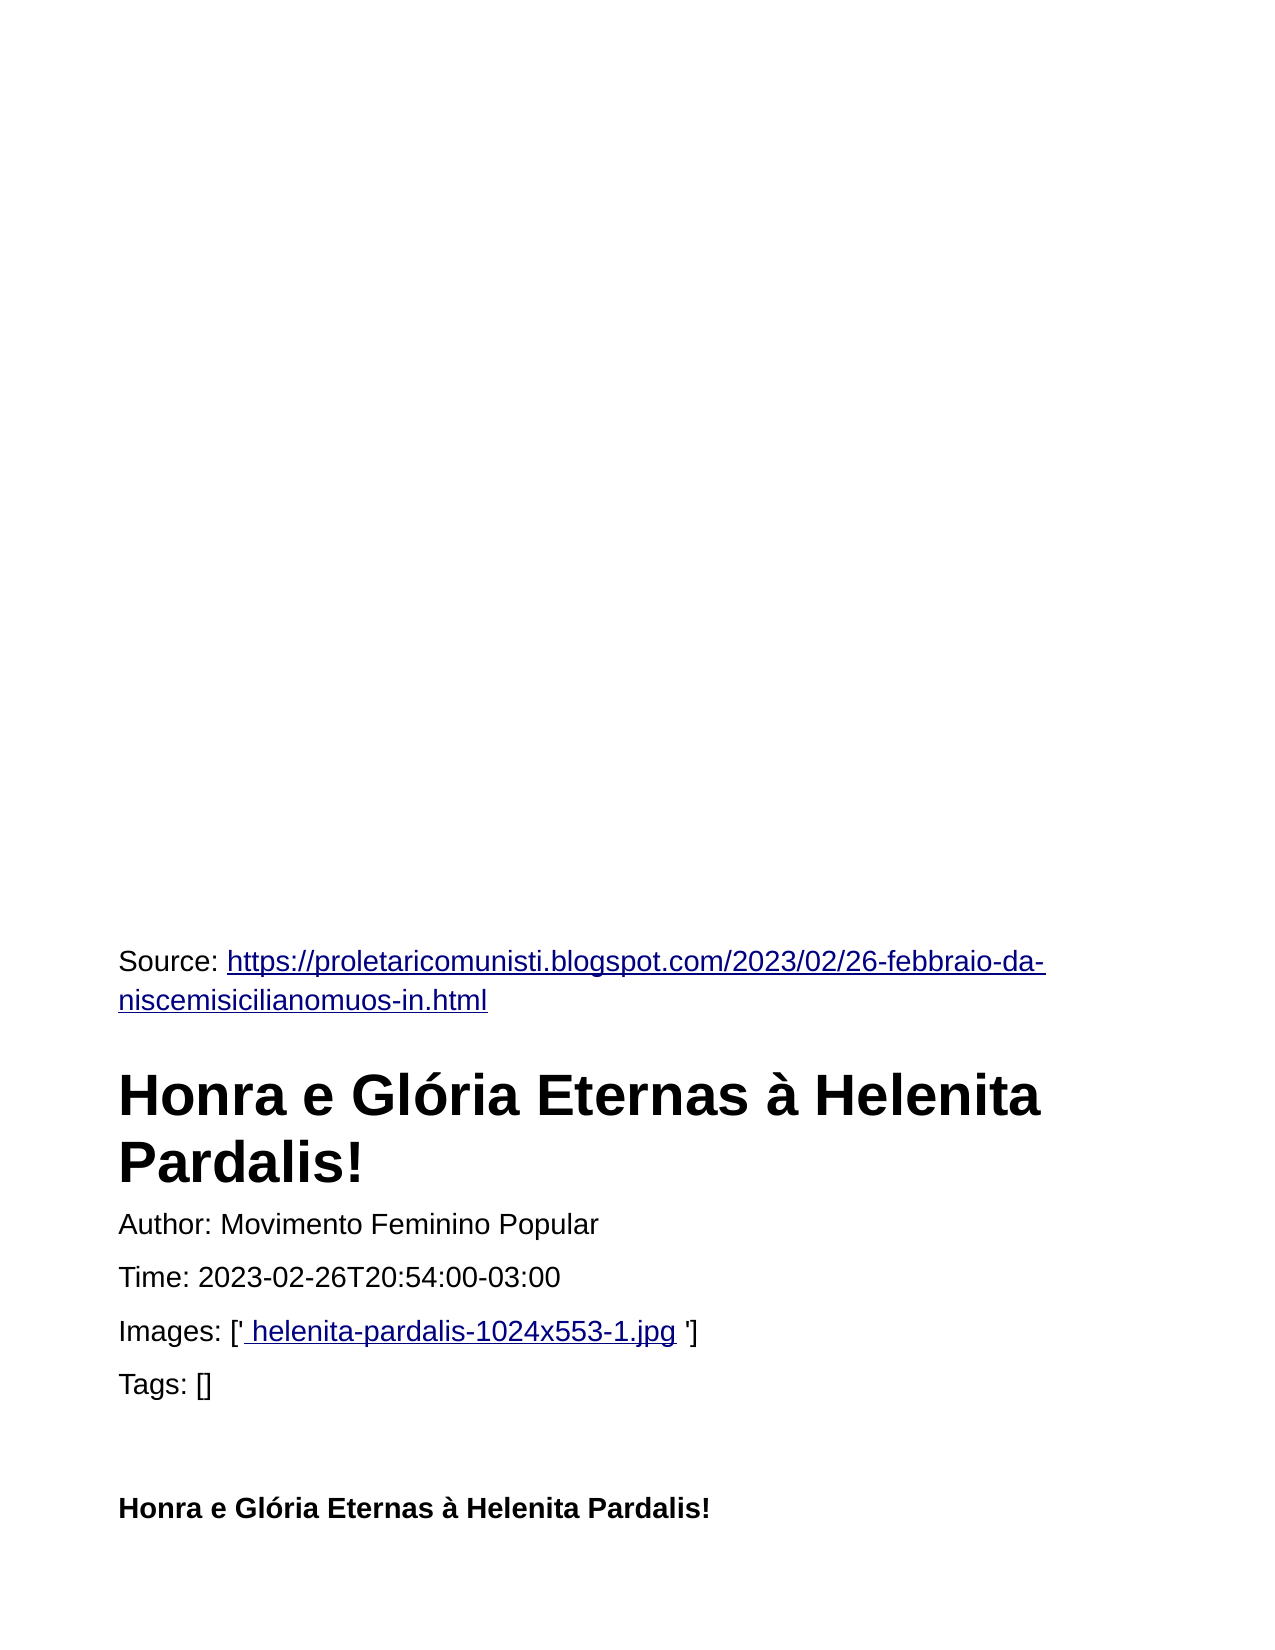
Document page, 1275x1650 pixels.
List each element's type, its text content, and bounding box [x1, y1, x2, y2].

subtitle Honra e Glória Eternas à Helenita Pardalis! [118, 1061, 1157, 1195]
text Time: 2023-02-26T20:54:00-03:00 [118, 1260, 1157, 1294]
text Honra e Glória Eternas à Helenita Pardalis! [118, 1492, 1157, 1525]
text Author: Movimento Feminino Popular [118, 1207, 1157, 1241]
text Source: https://proletaricomunisti.blogspot.com/2023/02/26-febbraio-da-niscemisicilianomuos-in.html [118, 944, 1157, 1016]
text Images: [' helenita-pardalis-1024x553-1.jpg '] [118, 1313, 1157, 1347]
text Tags: [] [118, 1367, 1157, 1400]
